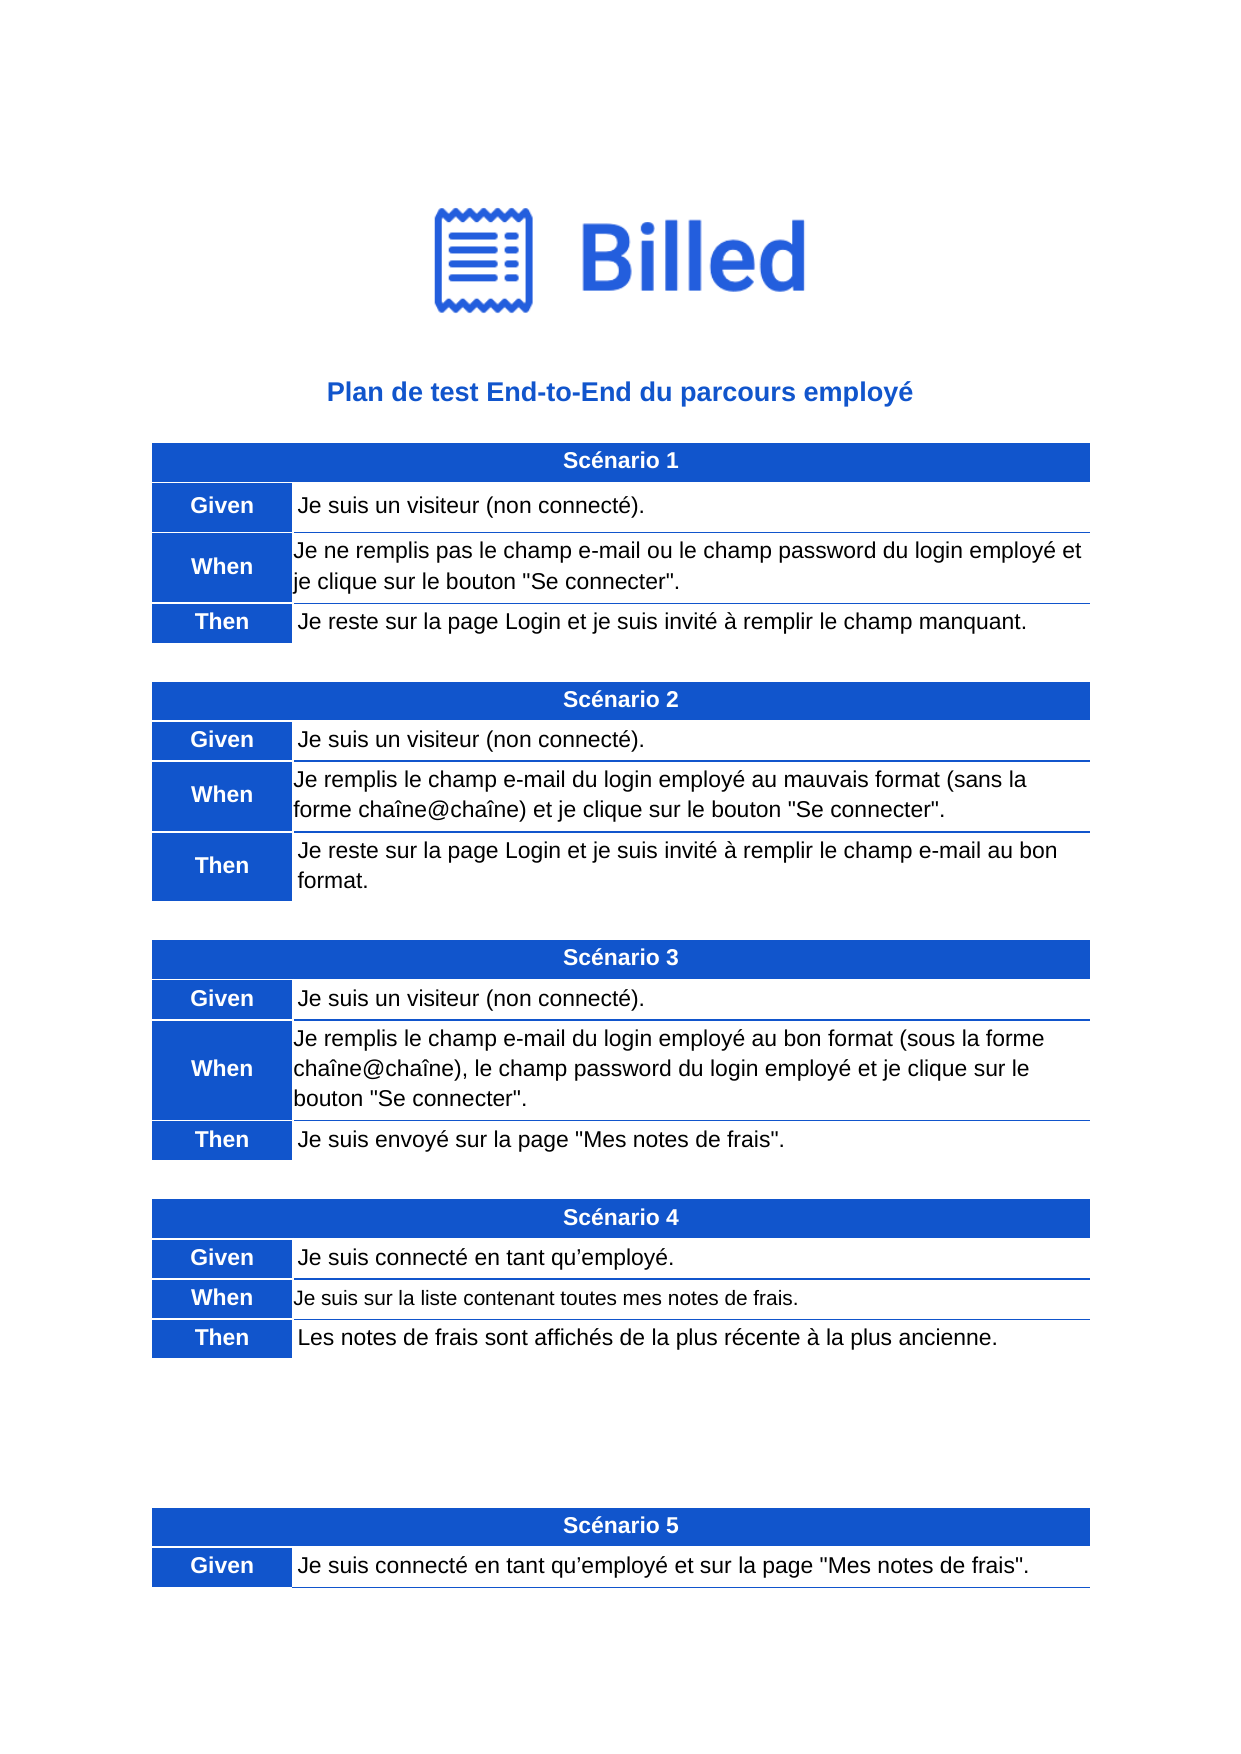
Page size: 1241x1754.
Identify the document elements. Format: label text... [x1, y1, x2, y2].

table_header Scénario 1 [152, 443, 1090, 482]
table_cell Scénario 5 [152, 1508, 1090, 1546]
table_cell Je reste sur la page Login et je suis invité à remplir le champ e-mail au bon format. [294, 833, 1090, 901]
table_cell Je ne remplis pas le champ e-mail ou le champ password du login employé et je clique sur le bouton "Se connecter". [294, 533, 1090, 602]
table_cell Then [152, 1121, 292, 1160]
table_cell Je suis sur la liste contenant toutes mes notes de frais. [294, 1280, 1090, 1318]
table_cell Je reste sur la page Login et je suis invité à remplir le champ manquant. [294, 604, 1090, 643]
table_cell Les notes de frais sont affichés de la plus récente à la plus ancienne. [294, 1320, 1090, 1358]
table_cell Je suis un visiteur (non connecté). [294, 980, 1090, 1019]
table_cell Then [152, 833, 292, 901]
text Plan de test End-to-End du parcours employé [150, 376, 1090, 407]
table_cell [152, 1162, 292, 1198]
table_cell Je suis un visiteur (non connecté). [294, 722, 1090, 760]
table_cell [152, 903, 292, 939]
table_cell Given [152, 483, 292, 532]
table_cell Je suis envoyé sur la page "Mes notes de frais". [294, 1121, 1090, 1160]
picture [372, 150, 868, 372]
table_cell Then [152, 604, 292, 643]
table_cell Scénario 4 [152, 1199, 1090, 1238]
table_cell [152, 1360, 292, 1506]
table_cell Then [152, 1320, 292, 1358]
table_cell When [152, 533, 292, 602]
table_cell When [152, 1280, 292, 1318]
table_cell Scénario 3 [152, 940, 1090, 979]
table_cell [152, 644, 292, 680]
table_cell [294, 1360, 1090, 1506]
table_cell Given [152, 980, 292, 1019]
table_cell Je remplis le champ e-mail du login employé au mauvais format (sans la forme chaîne@chaîne) et je clique sur le bouton "Se connecter". [294, 762, 1090, 831]
table_cell [294, 644, 1090, 680]
table_cell Given [152, 1240, 292, 1278]
table_cell Je suis un visiteur (non connecté). [294, 483, 1090, 532]
table_cell Scénario 2 [152, 682, 1090, 720]
table_cell When [152, 762, 292, 831]
table_cell [294, 1162, 1090, 1198]
table_cell Given [152, 1548, 292, 1587]
table_cell Je suis connecté en tant qu’employé. [294, 1240, 1090, 1278]
table_cell Je suis connecté en tant qu’employé et sur la page "Mes notes de frais". [294, 1548, 1090, 1587]
table_cell [294, 903, 1090, 939]
table_cell Given [152, 722, 292, 760]
table_cell Je remplis le champ e-mail du login employé au bon format (sous la forme chaîne@chaîne), le champ password du login employé et je clique sur le bouton "Se connecter". [294, 1021, 1090, 1120]
table_cell When [152, 1021, 292, 1120]
